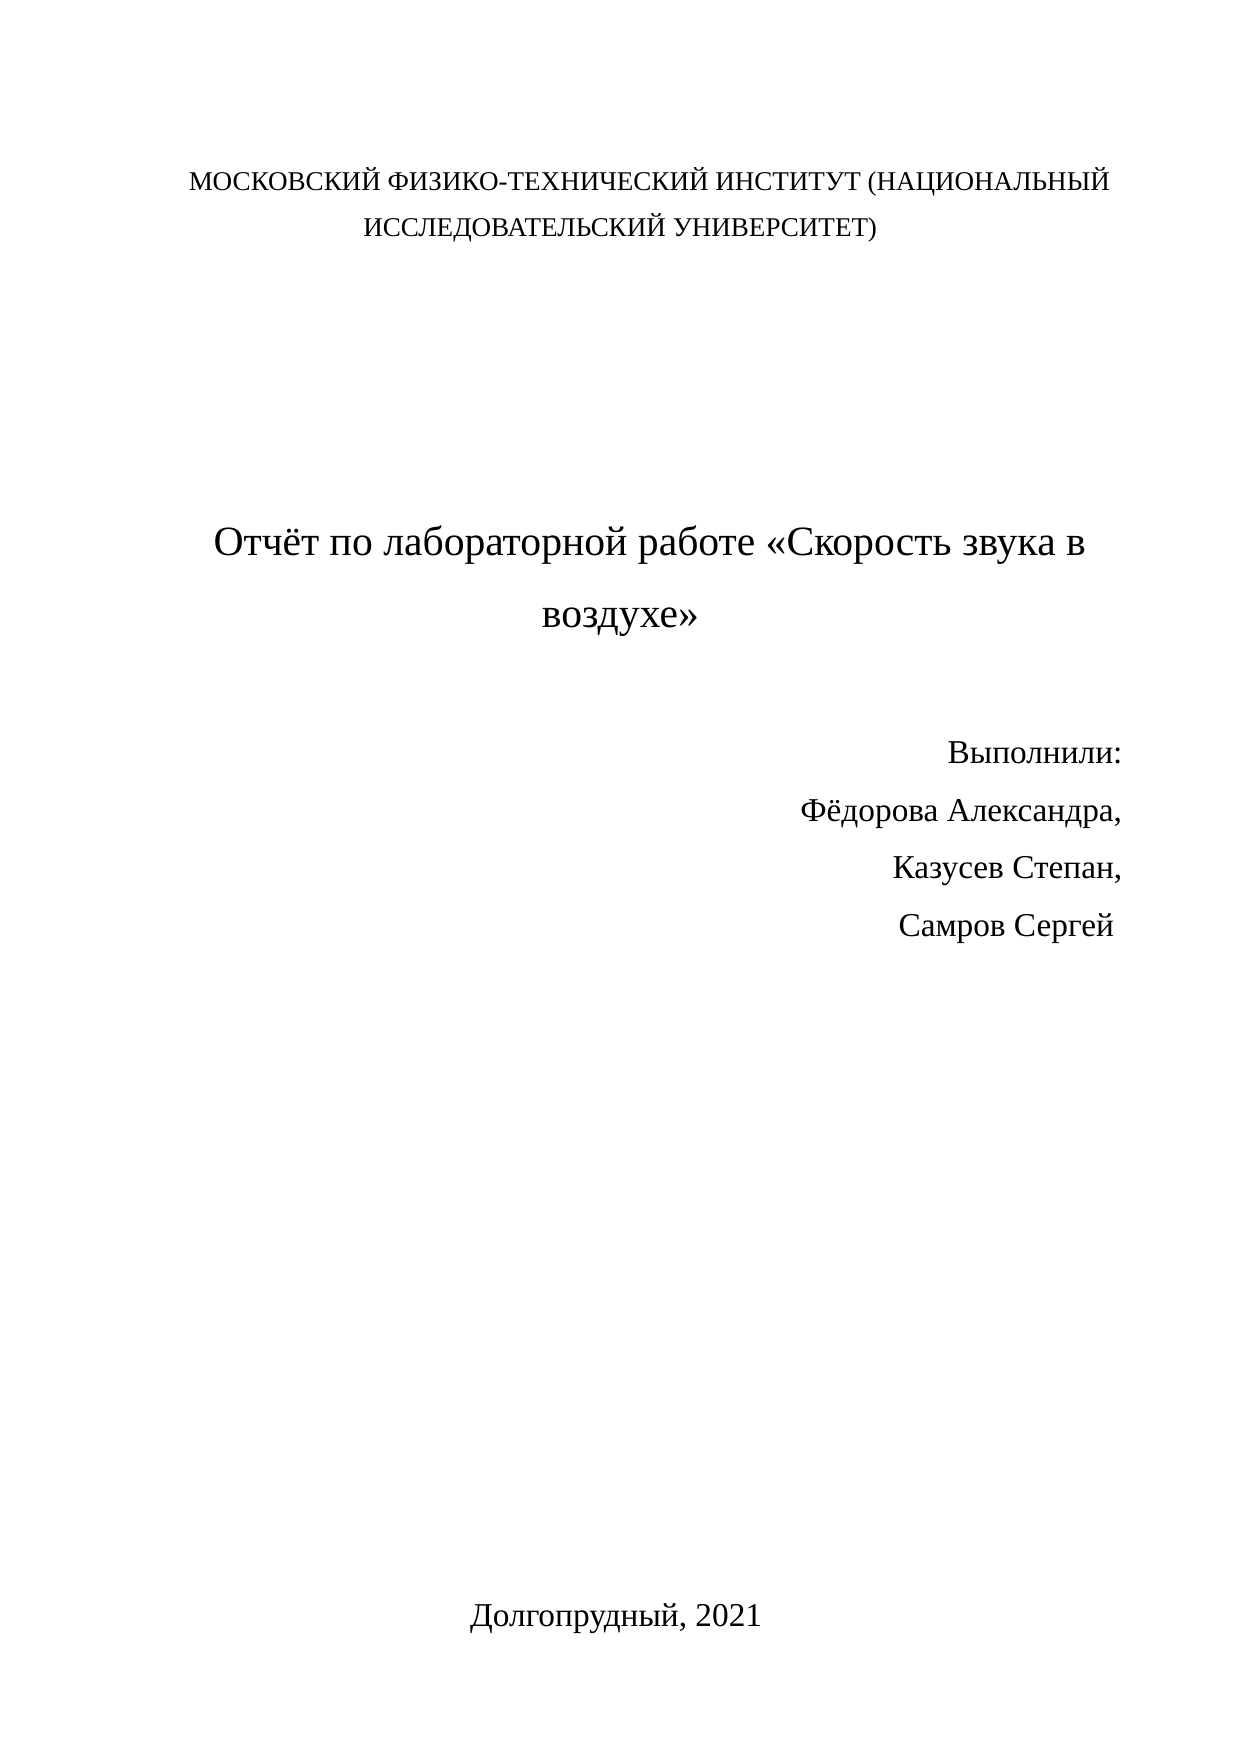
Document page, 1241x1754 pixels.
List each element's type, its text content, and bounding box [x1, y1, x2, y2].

text МОСКОВСКИЙ ФИЗИКО-ТЕХНИЧЕСКИЙ ИНСТИТУТ (НАЦИОНАЛЬНЫЙ ИССЛЕДОВАТЕЛЬСКИЙ УНИВЕРСИТЕТ) [118, 165, 1122, 243]
text Казусев Степан, [118, 847, 1122, 886]
text Фёдорова Александра, [118, 790, 1122, 828]
text Долгопрудный, 2021 [118, 1595, 1122, 1633]
text Самров Сергей [118, 905, 1122, 943]
text Отчёт по лабораторной работе «Скорость звука в воздухе» [118, 517, 1122, 637]
text Выполнили: [118, 732, 1122, 771]
